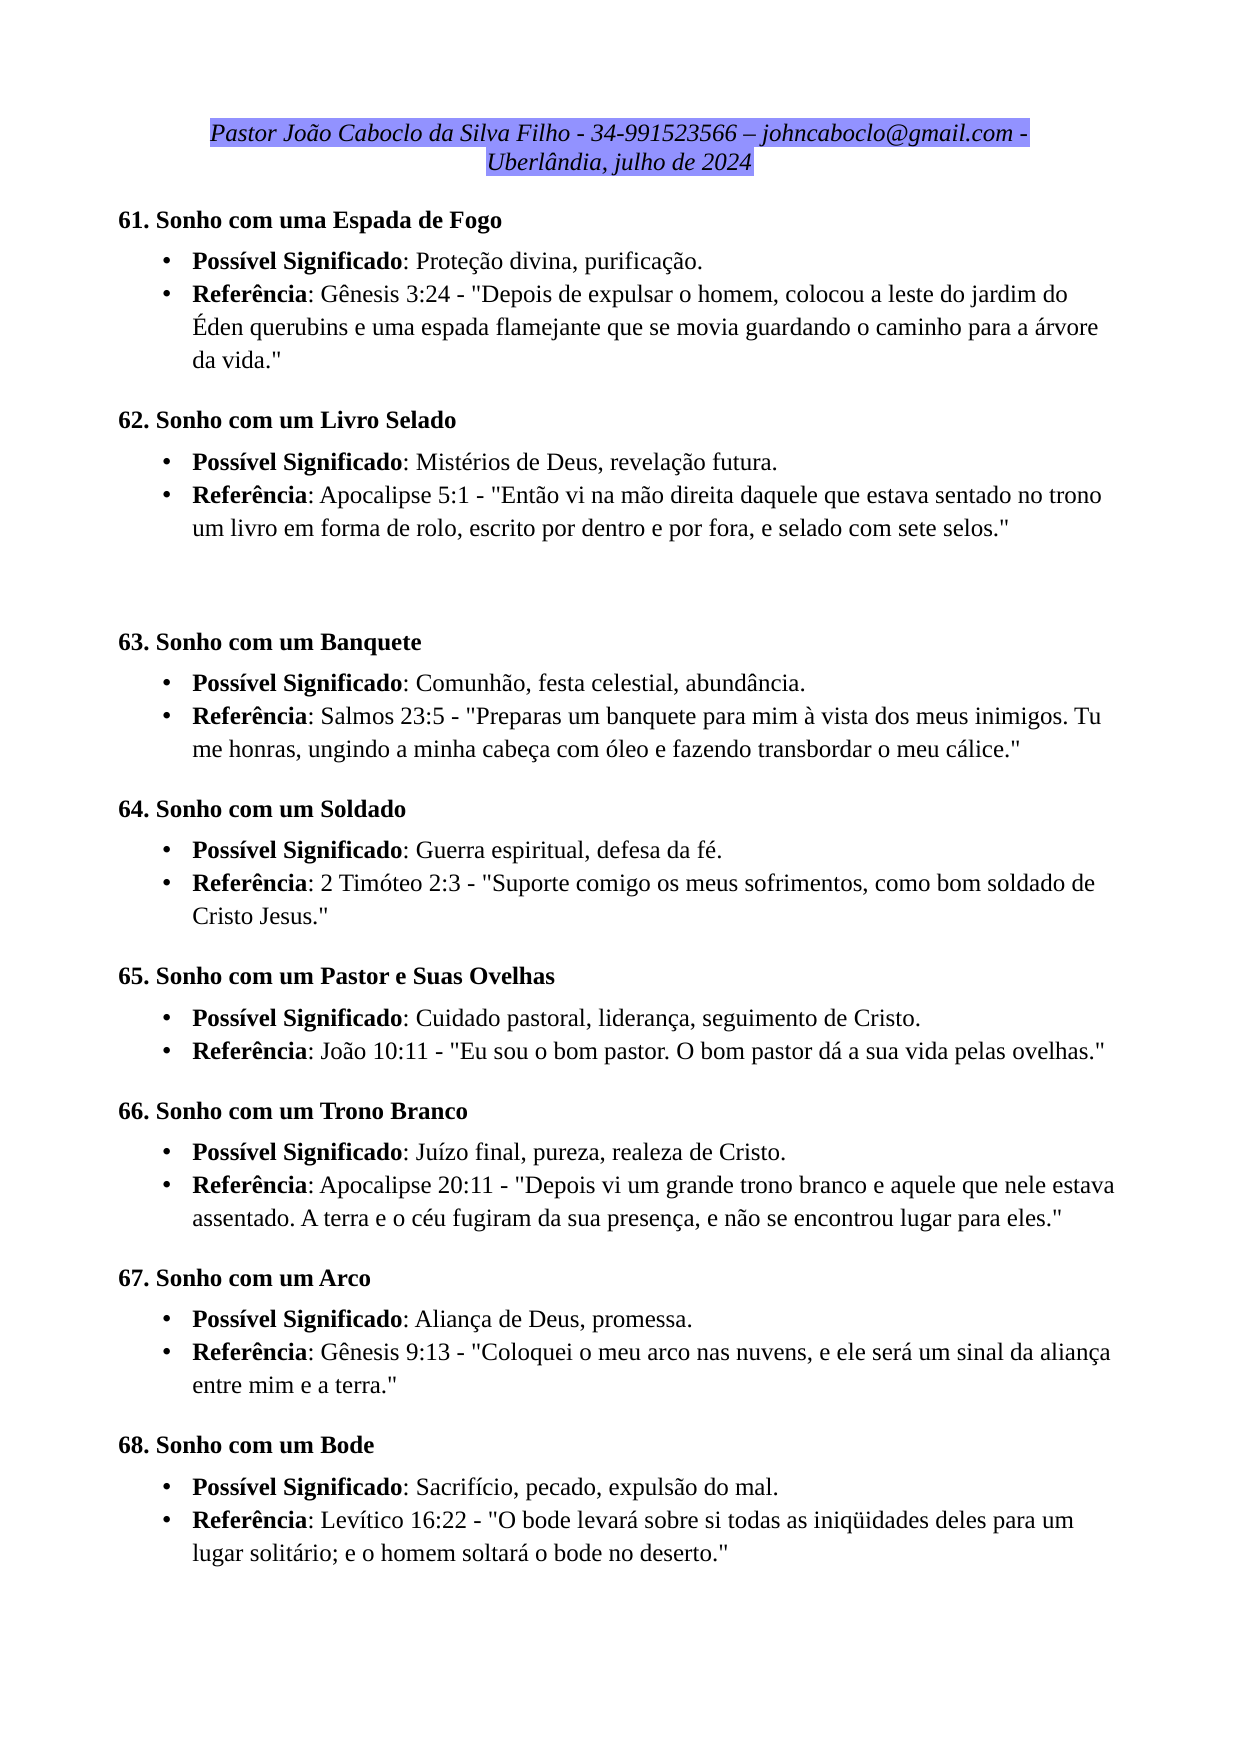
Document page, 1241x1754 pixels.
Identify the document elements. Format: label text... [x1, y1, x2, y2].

list Referência: Apocalipse 20:11 - "Depois vi um grande trono branco e aquele que nele estava assentado. A terra e o céu fugiram da sua presença, e não se encontrou lugar para eles." [162, 1170, 1122, 1232]
list Possível Significado: Mistérios de Deus, revelação futura. [162, 447, 1122, 476]
list Referência: Levítico 16:22 - "O bode levará sobre si todas as iniqüidades deles para um lugar solitário; e o homem soltará o bode no deserto." [162, 1505, 1122, 1567]
list Possível Significado: Guerra espiritual, defesa da fé. [162, 835, 1122, 864]
subtitle 66. Sonho com um Trono Branco [118, 1096, 1122, 1124]
list Referência: Apocalipse 5:1 - "Então vi na mão direita daquele que estava sentado no trono um livro em forma de rolo, escrito por dentro e por fora, e selado com sete selos." [162, 480, 1122, 542]
subtitle 63. Sonho com um Banquete [118, 627, 1122, 655]
list Referência: Gênesis 3:24 - "Depois de expulsar o homem, colocou a leste do jardim do Éden querubins e uma espada flamejante que se movia guardando o caminho para a árvore da vida." [162, 279, 1122, 374]
list Possível Significado: Comunhão, festa celestial, abundância. [162, 668, 1122, 697]
subtitle 64. Sonho com um Soldado [118, 794, 1122, 823]
list Referência: Gênesis 9:13 - "Coloquei o meu arco nas nuvens, e ele será um sinal da aliança entre mim e a terra." [162, 1337, 1122, 1399]
list Referência: João 10:11 - "Eu sou o bom pastor. O bom pastor dá a sua vida pelas ovelhas." [162, 1036, 1122, 1064]
subtitle 62. Sonho com um Livro Selado [118, 406, 1122, 434]
list Possível Significado: Proteção divina, purificação. [162, 246, 1122, 275]
list Possível Significado: Juízo final, pureza, realeza de Cristo. [162, 1137, 1122, 1166]
list Possível Significado: Sacrifício, pecado, expulsão do mal. [162, 1472, 1122, 1501]
subtitle 65. Sonho com um Pastor e Suas Ovelhas [118, 961, 1122, 990]
subtitle 67. Sonho com um Arco [118, 1263, 1122, 1292]
subtitle 68. Sonho com um Bode [118, 1431, 1122, 1459]
subtitle 61. Sonho com uma Espada de Fogo [118, 205, 1122, 234]
list Possível Significado: Cuidado pastoral, liderança, seguimento de Cristo. [162, 1003, 1122, 1031]
list Possível Significado: Aliança de Deus, promessa. [162, 1304, 1122, 1333]
list Referência: 2 Timóteo 2:3 - "Suporte comigo os meus sofrimentos, como bom soldado de Cristo Jesus." [162, 868, 1122, 930]
list Referência: Salmos 23:5 - "Preparas um banquete para mim à vista dos meus inimigos. Tu me honras, ungindo a minha cabeça com óleo e fazendo transbordar o meu cálice." [162, 701, 1122, 763]
